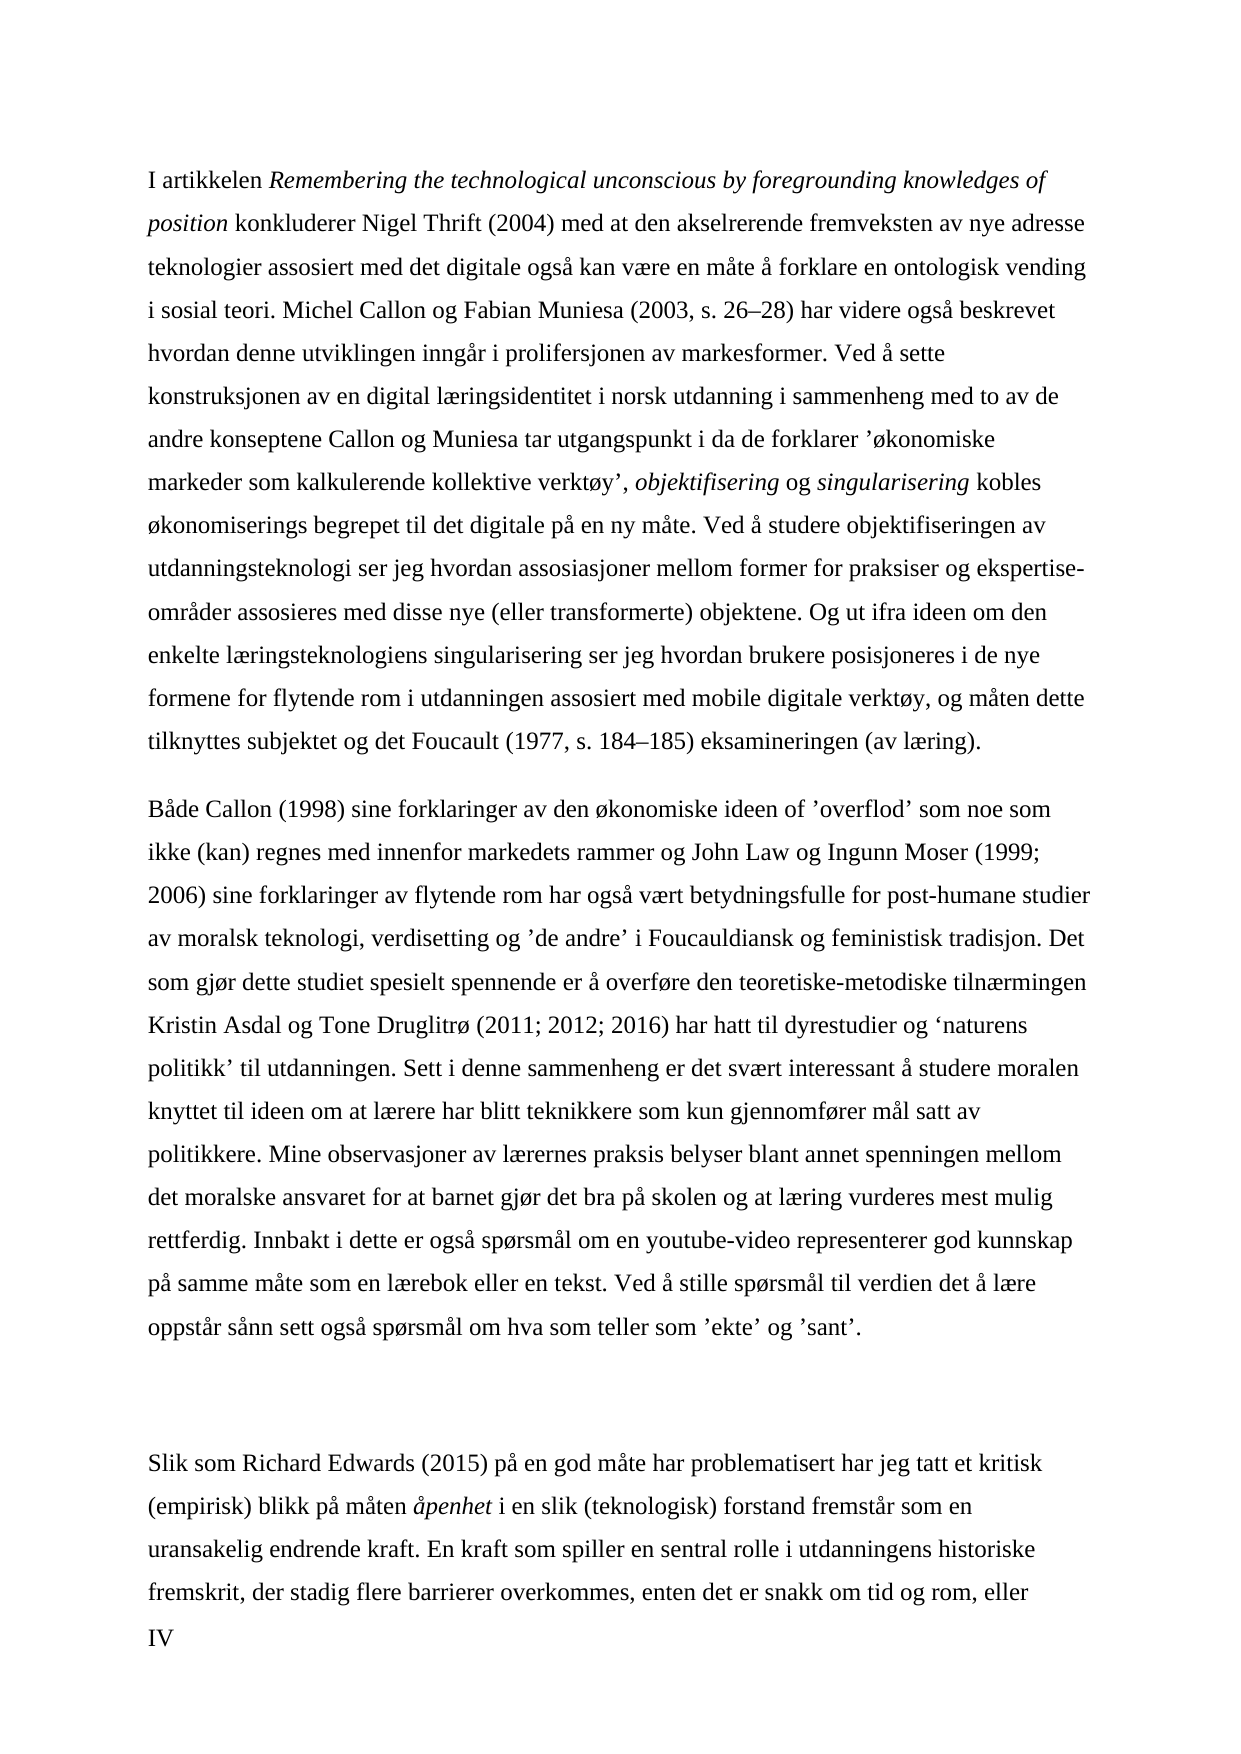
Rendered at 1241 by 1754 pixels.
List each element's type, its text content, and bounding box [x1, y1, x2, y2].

text Både Callon (1998) sine forklaringer av den økonomiske ideen of ’overflod’ som noe som ikke (kan) regnes med innenfor markedets rammer og John Law og Ingunn Moser (1999; 2006) sine forklaringer av flytende rom har også vært betydningsfulle for post-humane studier av moralsk teknologi, verdisetting og ’de andre’ i Foucauldiansk og feministisk tradisjon. Det som gjør dette studiet spesielt spennende er å overføre den teoretiske-metodiske tilnærmingen Kristin Asdal og Tone Druglitrø (2011; 2012; 2016) har hatt til dyrestudier og ‘naturens politikk’ til utdanningen. Sett i denne sammenheng er det svært interessant å studere moralen knyttet til ideen om at lærere har blitt teknikkere som kun gjennomfører mål satt av politikkere. Mine observasjoner av lærernes praksis belyser blant annet spenningen mellom det moralske ansvaret for at barnet gjør det bra på skolen og at læring vurderes mest mulig rettferdig. Innbakt i dette er også spørsmål om en youtube-video representerer god kunnskap på samme måte som en lærebok eller en tekst. Ved å stille spørsmål til verdien det å lære oppstår sånn sett også spørsmål om hva som teller som ’ekte’ og ’sant’. [148, 794, 1092, 1340]
text I artikkelen Remembering the technological unconscious by foregrounding knowledges of position konkluderer Nigel Thrift (2004) med at den akselrerende fremveksten av nye adresse teknologier assosiert med det digitale også kan være en måte å forklare en ontologisk vending i sosial teori. Michel Callon og Fabian Muniesa (2003, s. 26–28) har videre også beskrevet hvordan denne utviklingen inngår i prolifersjonen av markesformer. Ved å sette konstruksjonen av en digital læringsidentitet i norsk utdanning i sammenheng med to av de andre konseptene Callon og Muniesa tar utgangspunkt i da de forklarer ’økonomiske markeder som kalkulerende kollektive verktøy’, objektifisering og singularisering kobles økonomiserings begrepet til det digitale på en ny måte. Ved å studere objektifiseringen av utdanningsteknologi ser jeg hvordan assosiasjoner mellom former for praksiser og ekspertise-områder assosieres med disse nye (eller transformerte) objektene. Og ut ifra ideen om den enkelte læringsteknologiens singularisering ser jeg hvordan brukere posisjoneres i de nye formene for flytende rom i utdanningen assosiert med mobile digitale verktøy, og måten dette tilknyttes subjektet og det Foucault (1977, s. 184–185) eksamineringen (av læring). [148, 165, 1092, 755]
text Slik som Richard Edwards (2015) på en god måte har problematisert har jeg tatt et kritisk (empirisk) blikk på måten åpenhet i en slik (teknologisk) forstand fremstår som en uransakelig endrende kraft. En kraft som spiller en sentral rolle i utdanningens historiske fremskrit, der stadig flere barrierer overkommes, enten det er snakk om tid og rom, eller [148, 1448, 1092, 1606]
